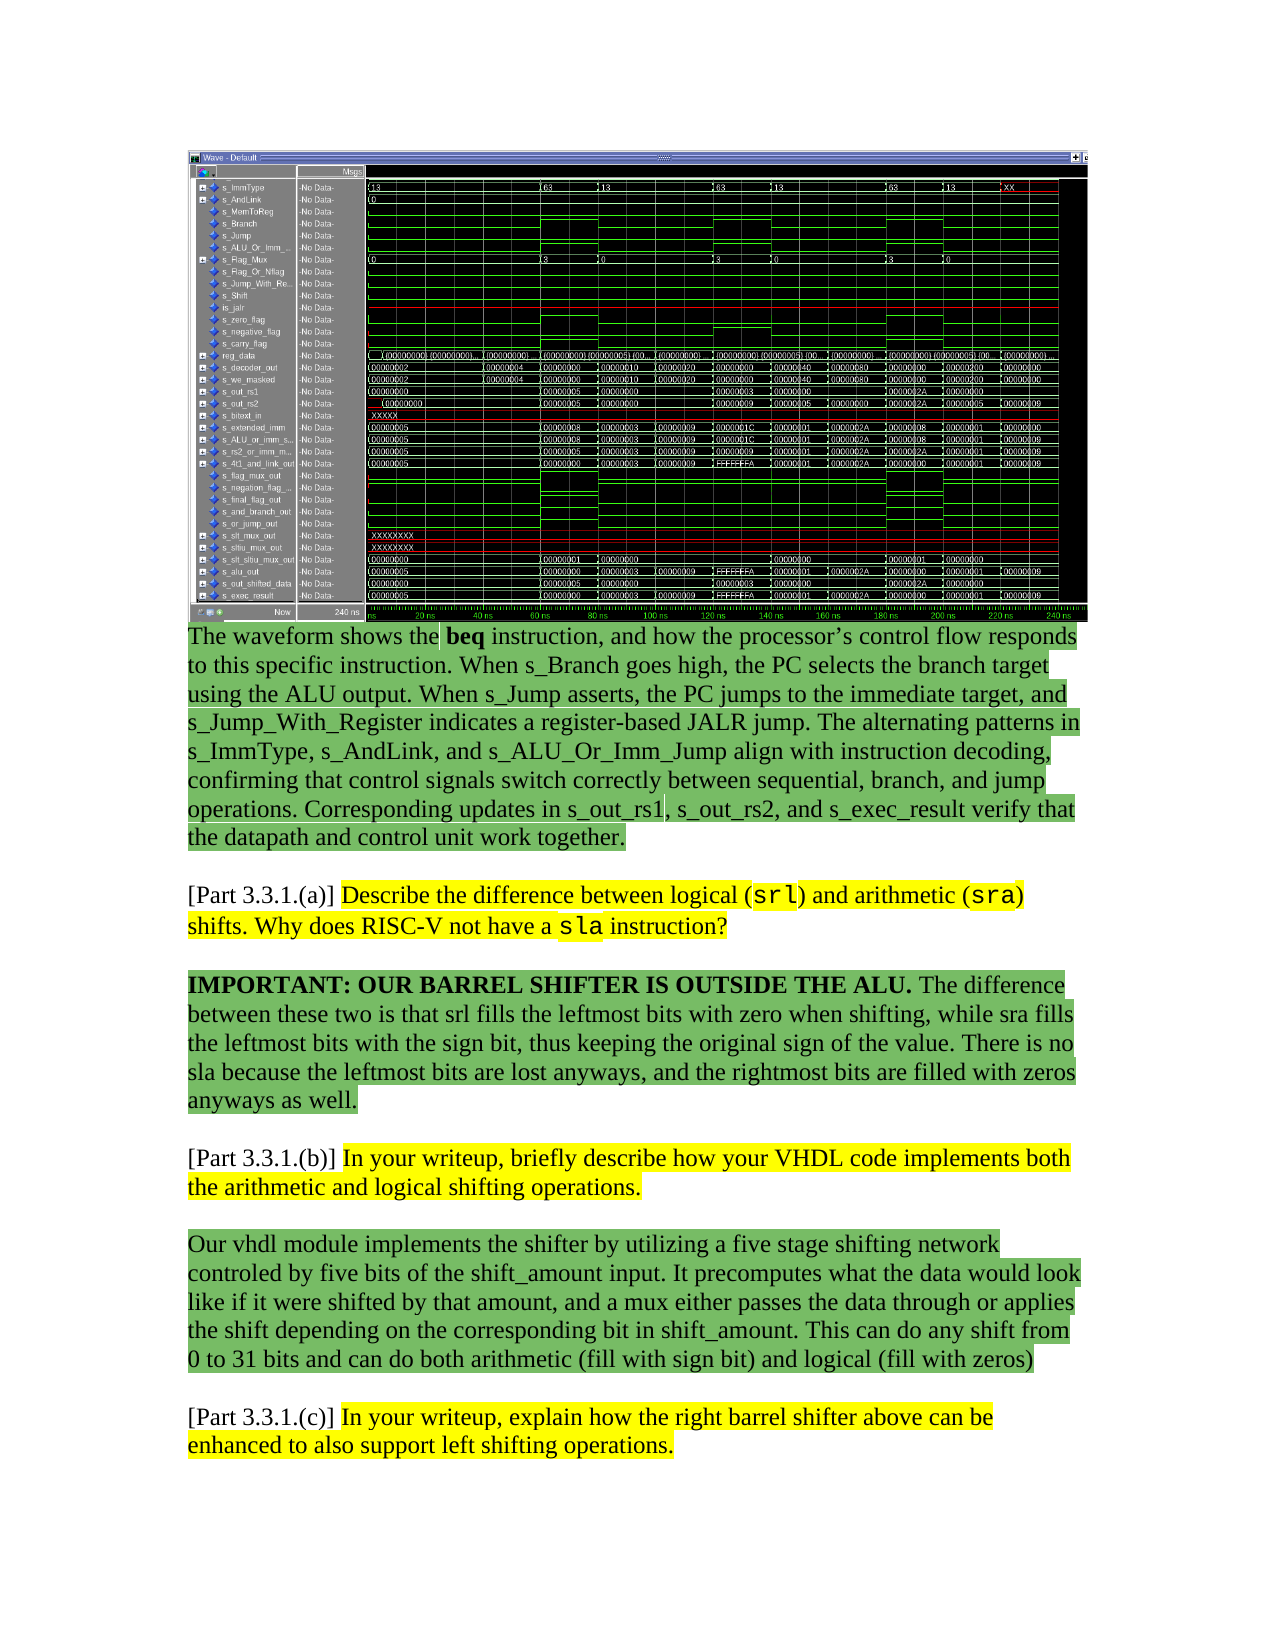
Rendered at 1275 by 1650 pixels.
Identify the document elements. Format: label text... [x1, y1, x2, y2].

text [Part 3.3.1.(a)] Describe the difference between logical (srl) and arithmetic (sra) shifts. Why does RISC-V not have a sla instruction? [187, 880, 1087, 942]
text IMPORTANT: OUR BARREL SHIFTER IS OUTSIDE THE ALU. The difference between these two is that srl fills the leftmost bits with zero when shifting, while sra fills the leftmost bits with the sign bit, thus keeping the original sign of the value. There is no sla because the leftmost bits are lost anyways, and the rightmost bits are filled with zeros anyways as well. [187, 970, 1087, 1114]
picture [187, 150, 1088, 622]
text Our vhdl module implements the shifter by utilizing a five stage shifting network controled by five bits of the shift_amount input. It precomputes what the data would look like if it were shifted by that amount, and a mux either passes the data through or applies the shift depending on the corresponding bit in shift_amount. This can do any shift from 0 to 31 bits and can do both arithmetic (fill with sign bit) and logical (fill with zeros) [187, 1229, 1087, 1373]
text [Part 3.3.1.(b)] In your writeup, briefly describe how your VHDL code implements both the arithmetic and logical shifting operations. [187, 1143, 1087, 1200]
text [Part 3.3.1.(c)] In your writeup, explain how the right barrel shifter above can be enhanced to also support left shifting operations. [187, 1402, 1087, 1459]
text The waveform shows the beq instruction, and how the processor’s control flow responds to this specific instruction. When s_Branch goes high, the PC selects the branch target using the ALU output. When s_Jump asserts, the PC jumps to the immediate target, and s_Jump_With_Register indicates a register-based JALR jump. The alternating patterns in s_ImmType, s_AndLink, and s_ALU_Or_Imm_Jump align with instruction decoding, confirming that control signals switch correctly between sequential, branch, and jump operations. Corresponding updates in s_out_rs1, s_out_rs2, and s_exec_result verify that the datapath and control unit work together. [187, 622, 1087, 851]
